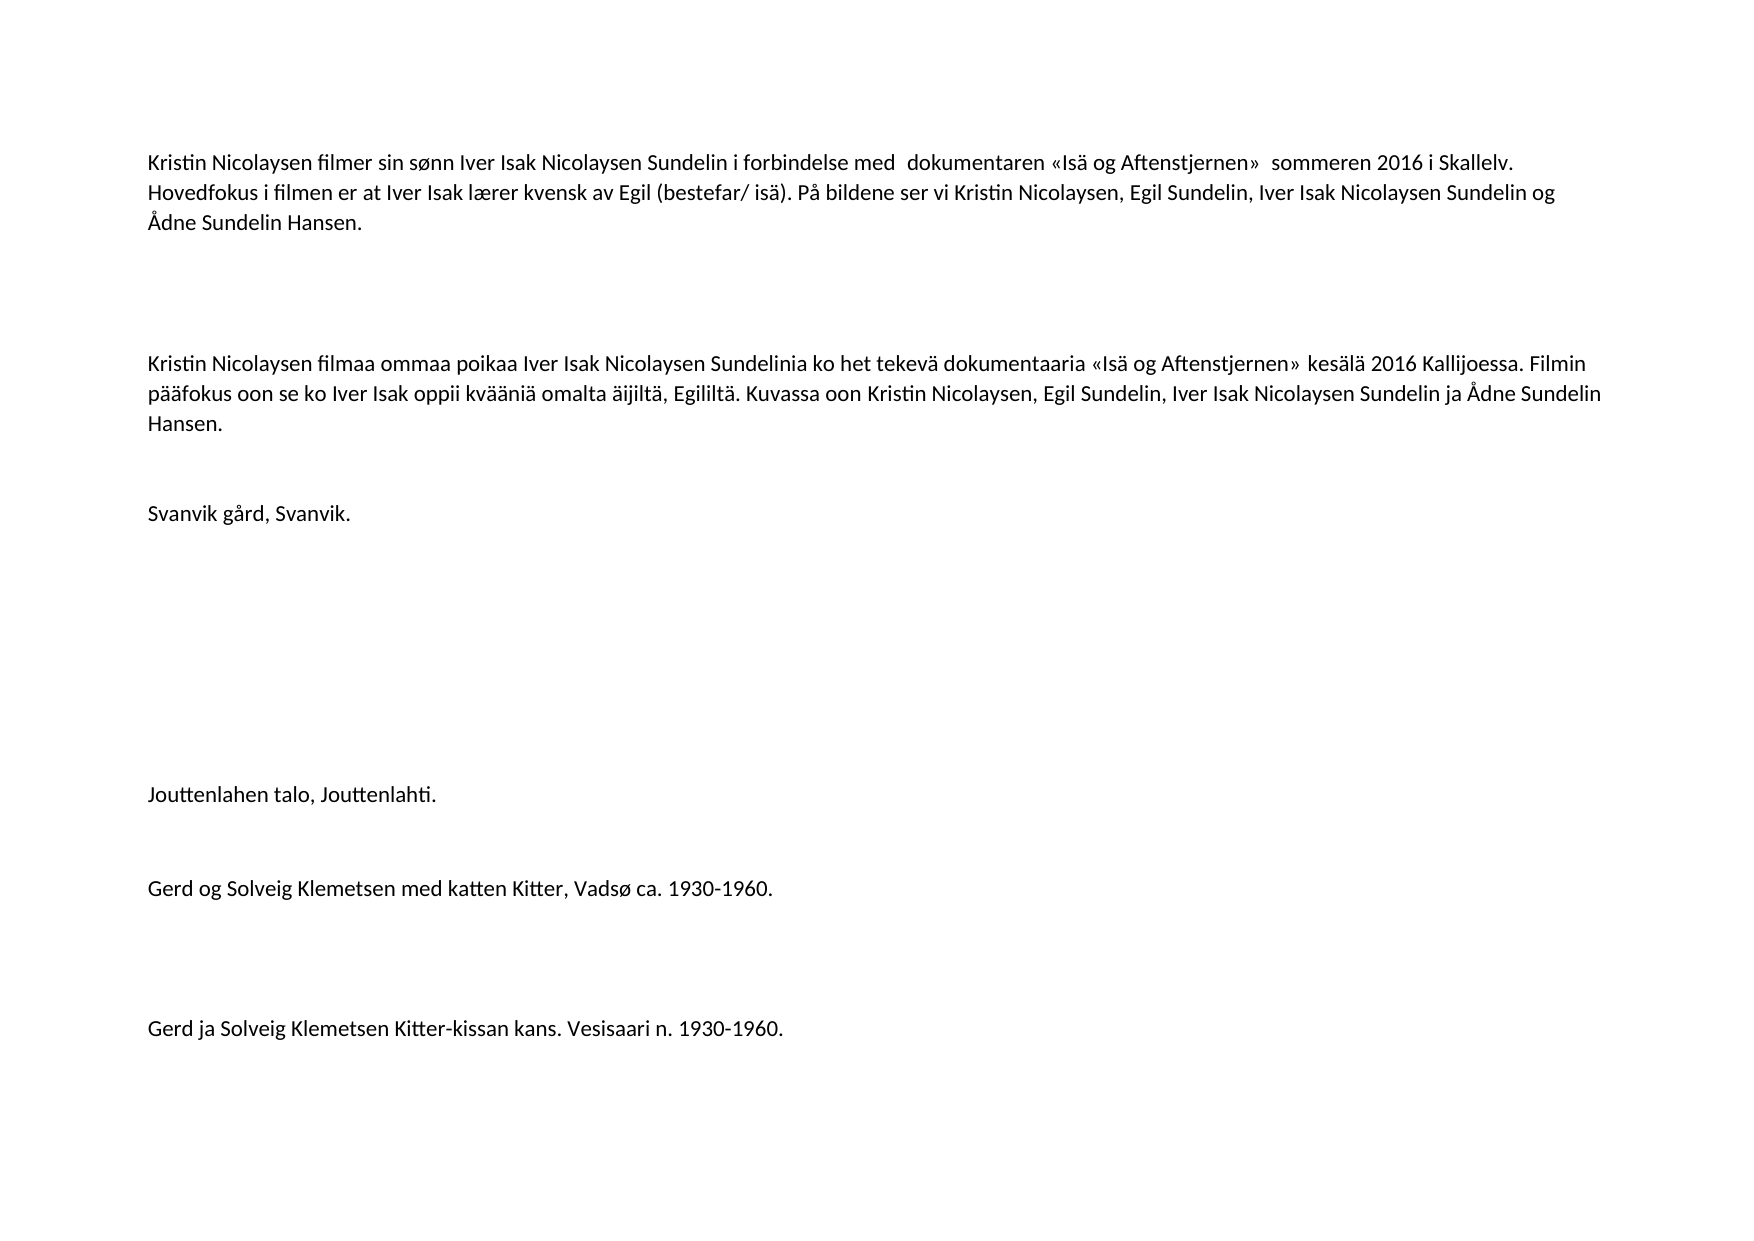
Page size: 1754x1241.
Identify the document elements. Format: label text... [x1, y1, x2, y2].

text Gerd ja Solveig Klemetsen Kitter-kissan kans. Vesisaari n. 1930-1960. [148, 1014, 1606, 1042]
text Jouttenlahen talo, Jouttenlahti. [148, 780, 1606, 808]
text Kristin Nicolaysen filmer sin sønn Iver Isak Nicolaysen Sundelin i forbindelse med dokumentaren «Isä og Aftenstjernen» sommeren 2016 i Skallelv. Hovedfokus i filmen er at Iver Isak lærer kvensk av Egil (bestefar/ isä). På bildene ser vi Kristin Nicolaysen, Egil Sundelin, Iver Isak Nicolaysen Sundelin og Ådne Sundelin Hansen. [148, 148, 1606, 236]
text Gerd og Solveig Klemetsen med katten Kitter, Vadsø ca. 1930-1960. [148, 874, 1606, 902]
text Svanvik gård, Svanvik. [148, 499, 1606, 527]
text Kristin Nicolaysen filmaa ommaa poikaa Iver Isak Nicolaysen Sundelinia ko het tekevä dokumentaaria «Isä og Aftenstjernen» kesälä 2016 Kallijoessa. Filmin pääfokus oon se ko Iver Isak oppii kvääniä omalta äijiltä, Egililtä. Kuvassa oon Kristin Nicolaysen, Egil Sundelin, Iver Isak Nicolaysen Sundelin ja Ådne Sundelin Hansen. [148, 349, 1606, 437]
